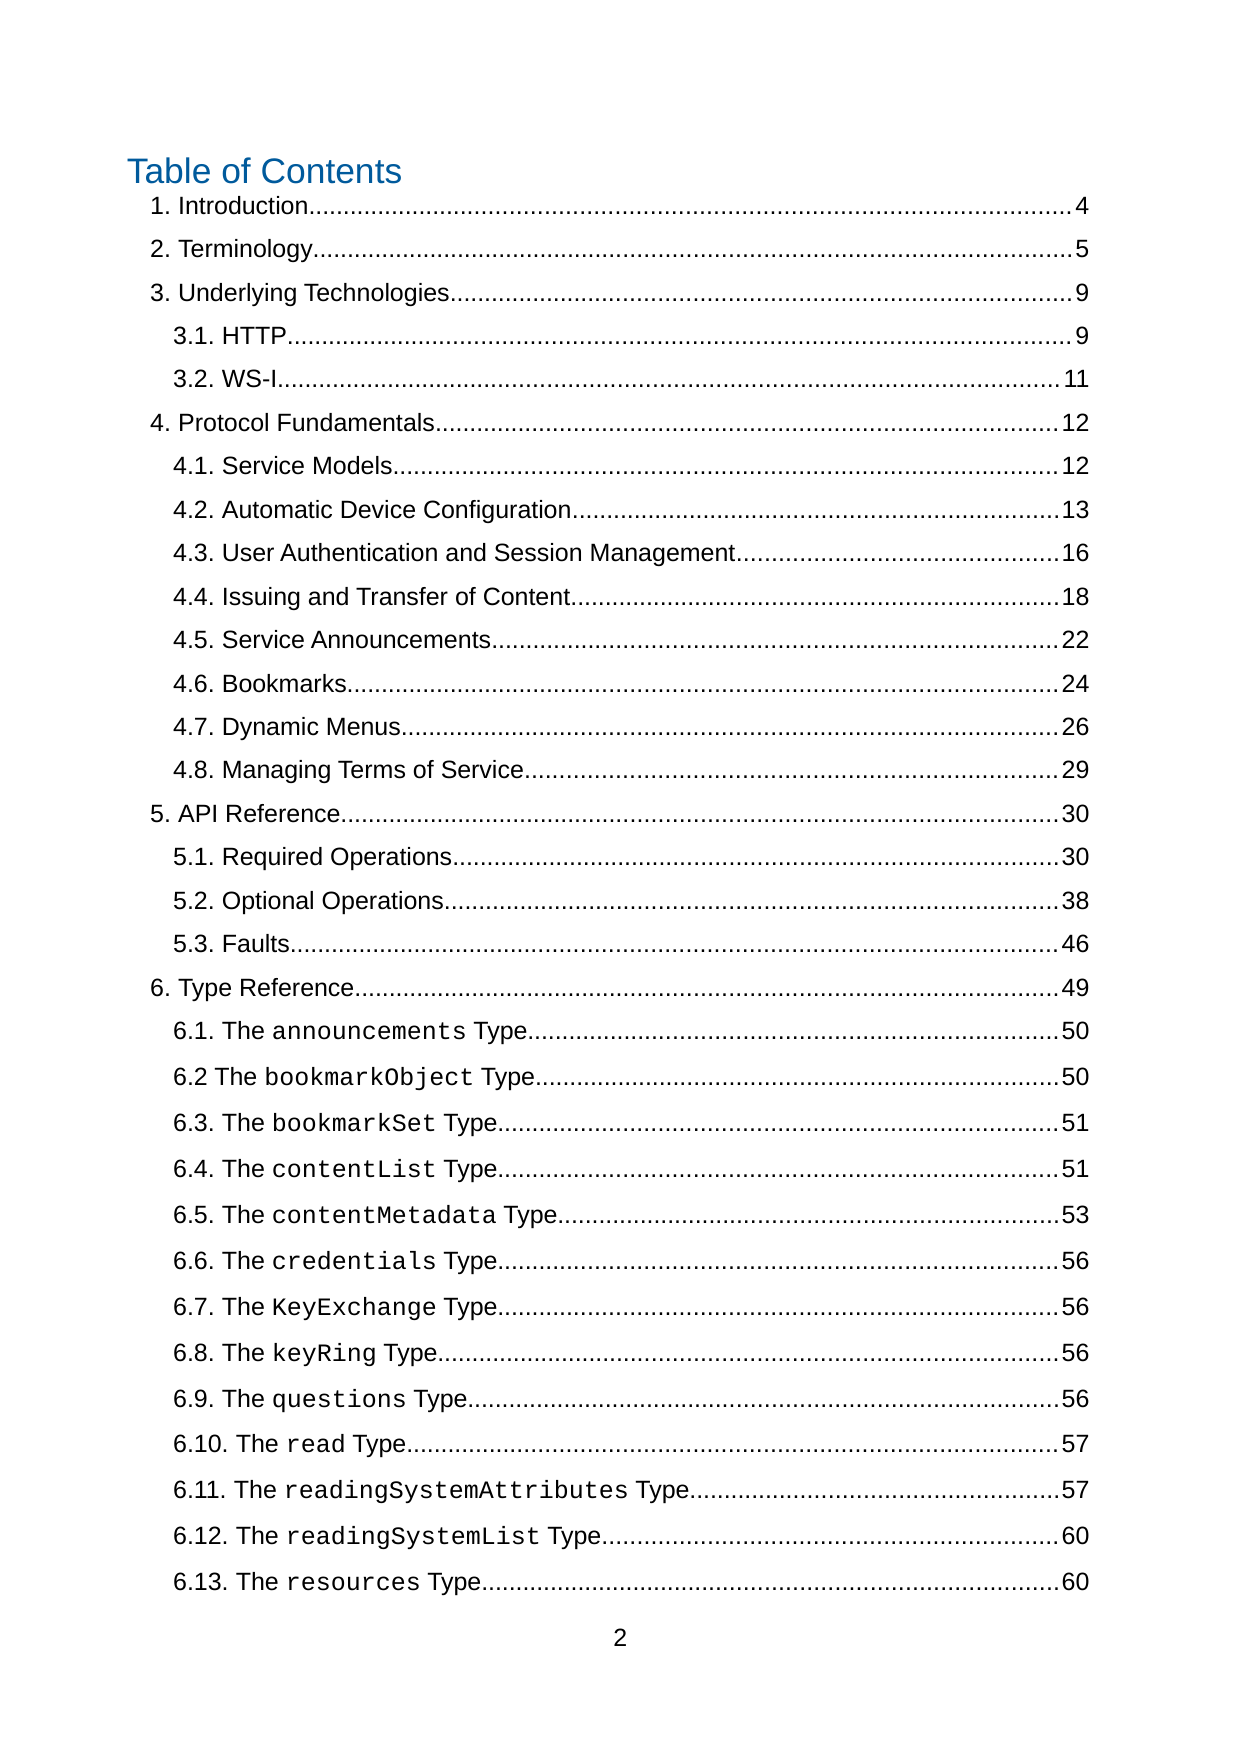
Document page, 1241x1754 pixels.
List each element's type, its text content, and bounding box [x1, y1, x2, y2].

text 6.13. The resources Type 60 [173, 1567, 1090, 1598]
text 6.6. The credentials Type 56 [173, 1246, 1090, 1277]
text 6.7. The KeyExchange Type 56 [173, 1292, 1090, 1323]
text 5.3. Faults 46 [173, 929, 1090, 958]
text 1. Introduction 4 [150, 191, 1090, 219]
text 4.5. Service Announcements 22 [173, 625, 1090, 654]
text 4.3. User Authentication and Session Management 16 [173, 538, 1090, 567]
text 6.8. The keyRing Type 56 [173, 1338, 1090, 1368]
text 4.6. Bookmarks 24 [173, 668, 1090, 697]
text 2. Terminology 5 [150, 234, 1090, 263]
text 5. API Reference 30 [150, 799, 1090, 828]
text 5.2. Optional Operations 38 [173, 886, 1090, 914]
text 4.7. Dynamic Menus 26 [173, 712, 1090, 741]
text 4.2. Automatic Device Configuration 13 [173, 495, 1090, 523]
text 4.8. Managing Terms of Service 29 [173, 755, 1090, 784]
text 4. Protocol Fundamentals 12 [150, 408, 1090, 437]
text 3.2. WS-I 11 [173, 364, 1090, 393]
text 6.3. The bookmarkSet Type 51 [173, 1108, 1090, 1139]
text 6.10. The read Type 57 [173, 1429, 1090, 1460]
text 3.1. HTTP 9 [173, 321, 1090, 350]
text 4.4. Issuing and Transfer of Content 18 [173, 582, 1090, 610]
text 6.9. The questions Type 56 [173, 1383, 1090, 1414]
text Table of Contents [127, 150, 1090, 191]
text 6.12. The readingSystemList Type 60 [173, 1521, 1090, 1552]
text 6.2 The bookmarkObject Type 50 [173, 1062, 1090, 1093]
text 6.11. The readingSystemAttributes Type 57 [173, 1475, 1090, 1506]
text 6.1. The announcements Type 50 [173, 1016, 1090, 1047]
text 6. Type Reference 49 [150, 973, 1090, 1001]
text 3. Underlying Technologies 9 [150, 278, 1090, 306]
text 4.1. Service Models 12 [173, 451, 1090, 480]
text 5.1. Required Operations 30 [173, 842, 1090, 871]
text 6.4. The contentList Type 51 [173, 1154, 1090, 1185]
text 6.5. The contentMetadata Type 53 [173, 1200, 1090, 1231]
